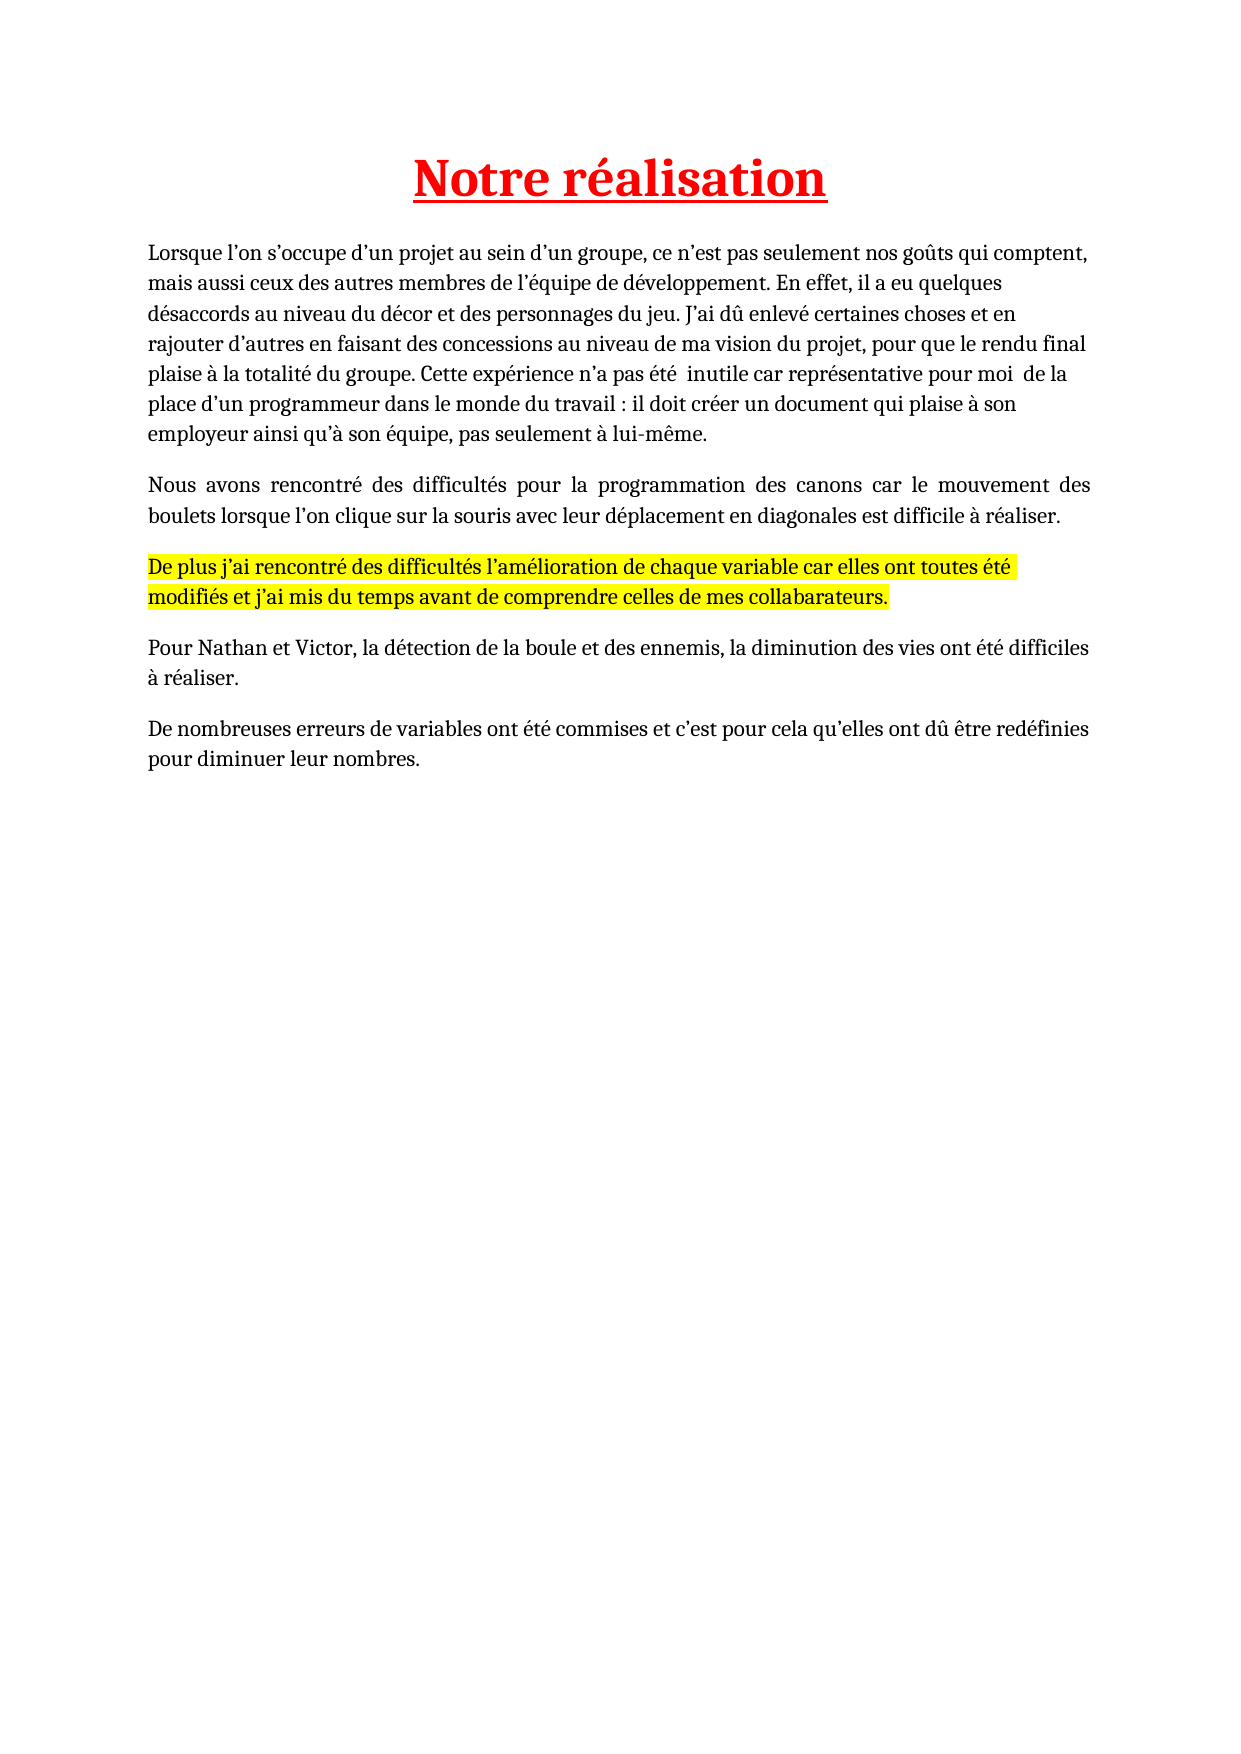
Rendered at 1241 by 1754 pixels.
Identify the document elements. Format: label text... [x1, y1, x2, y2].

text Nous avons rencontré des difficultés pour la programmation des canons car le mouvement des boulets lorsque l’on clique sur la souris avec leur déplacement en diagonales est difficile à réaliser. [148, 472, 1093, 529]
text Notre réalisation [148, 148, 1093, 210]
text Pour Nathan et Victor, la détection de la boule et des ennemis, la diminution des vies ont été difficiles à réaliser. [148, 635, 1093, 691]
text De plus j’ai rencontré des difficultés l’amélioration de chaque variable car elles ont toutes été modifiés et j’ai mis du temps avant de comprendre celles de mes collabarateurs. [148, 553, 1093, 610]
text De nombreuses erreurs de variables ont été commises et c’est pour cela qu’elles ont dû être redéfinies pour diminuer leur nombres. [148, 716, 1093, 773]
text Lorsque l’on s’occupe d’un projet au sein d’un groupe, ce n’est pas seulement nos goûts qui comptent, mais aussi ceux des autres membres de l’équipe de développement. En effet, il a eu quelques désaccords au niveau du décor et des personnages du jeu. J’ai dû enlevé certaines choses et en rajouter d’autres en faisant des concessions au niveau de ma vision du projet, pour que le rendu final plaise à la totalité du groupe. Cette expérience n’a pas été inutile car représentative pour moi de la place d’un programmeur dans le monde du travail : il doit créer un document qui plaise à son employeur ainsi qu’à son équipe, pas seulement à lui-même. [148, 240, 1093, 448]
